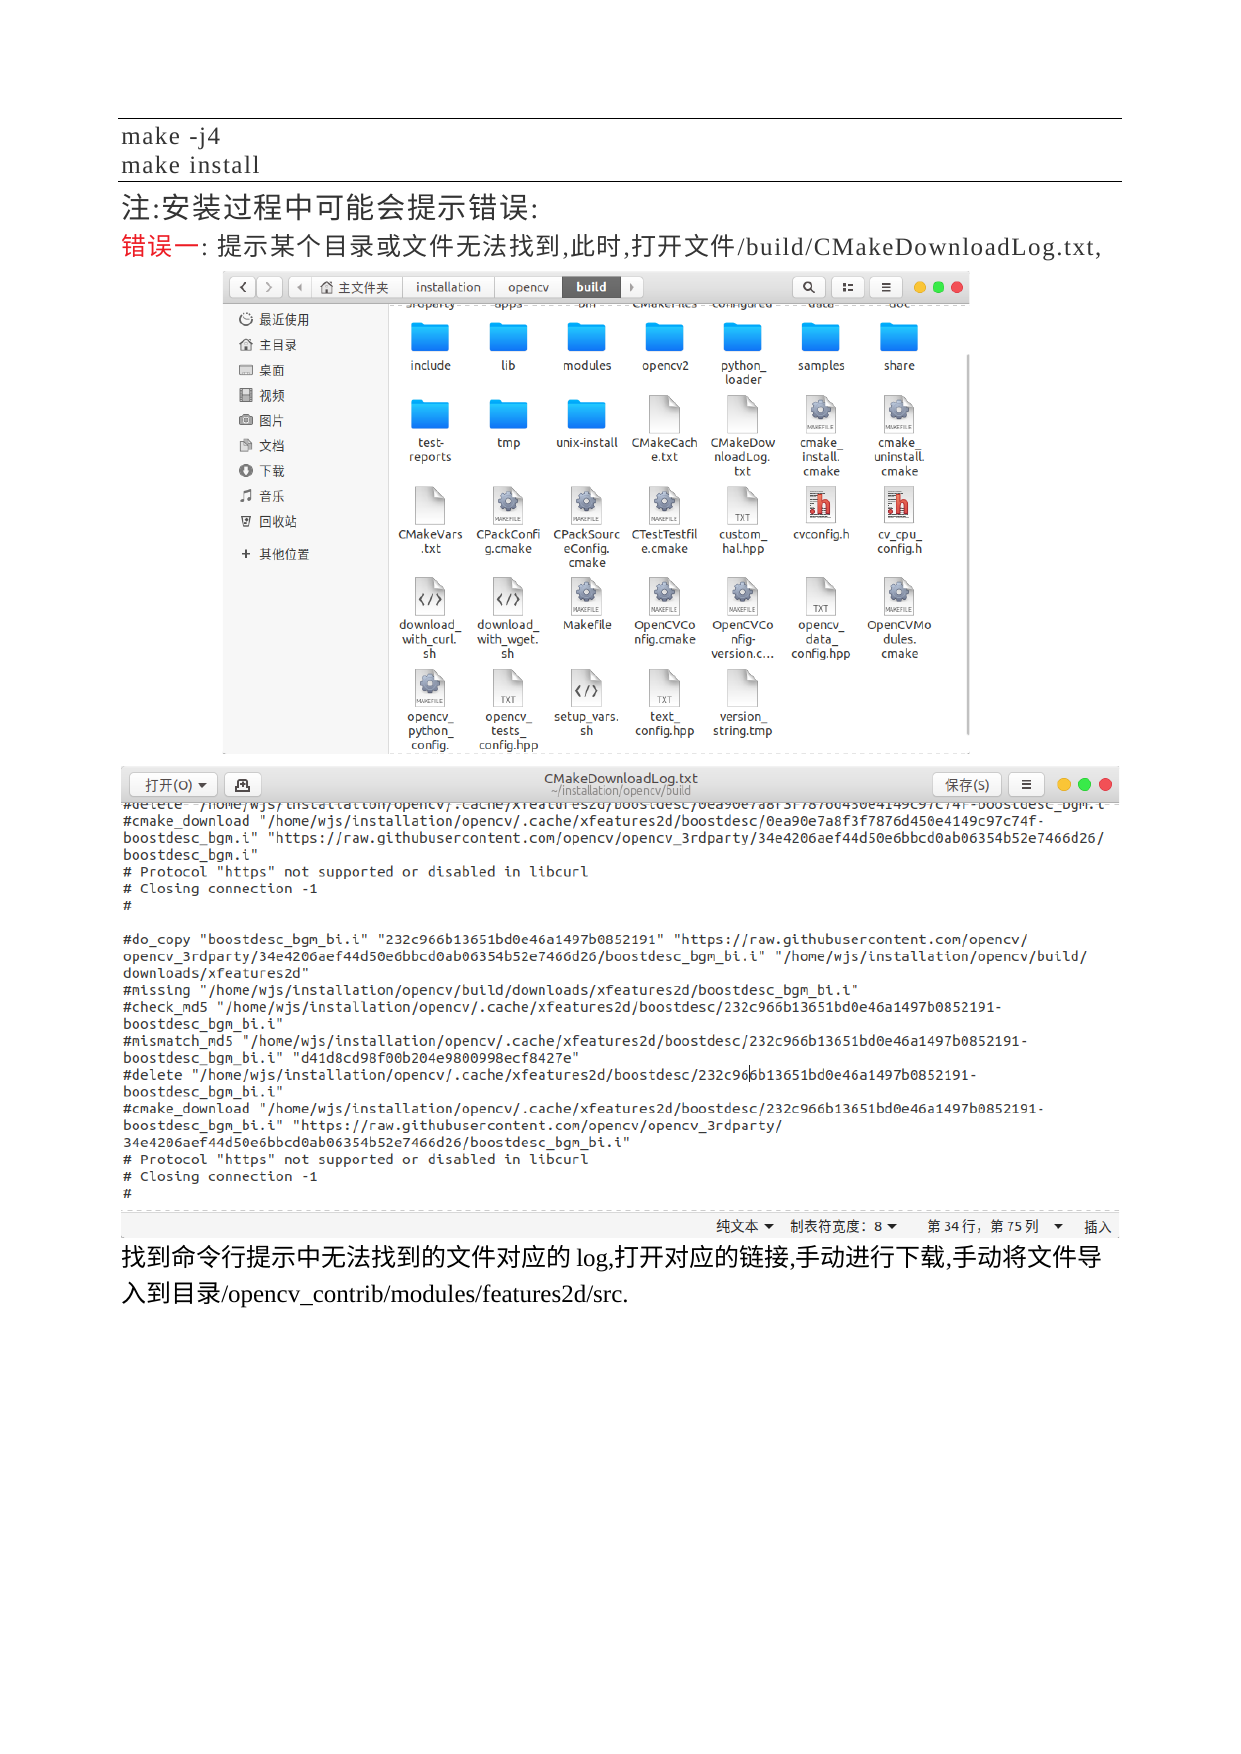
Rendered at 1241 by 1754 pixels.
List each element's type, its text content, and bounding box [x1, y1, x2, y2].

text make install [118, 147, 1122, 181]
text 错误一: 提示某个目录或文件无法找到,此时,打开文件/build/CMakeDownloadLog.txt, [118, 227, 1122, 263]
text 找到命令行提示中无法找到的文件对应的log,打开对应的链接,手动进行下载,手动将文件导入到目录/opencv_contrib/modules/features2d/src. [118, 766, 1122, 1310]
picture [121, 766, 1120, 1238]
text 注:安装过程中可能会提示错误: [118, 182, 1122, 227]
picture [222, 271, 970, 754]
text make -j4 [118, 119, 1122, 147]
